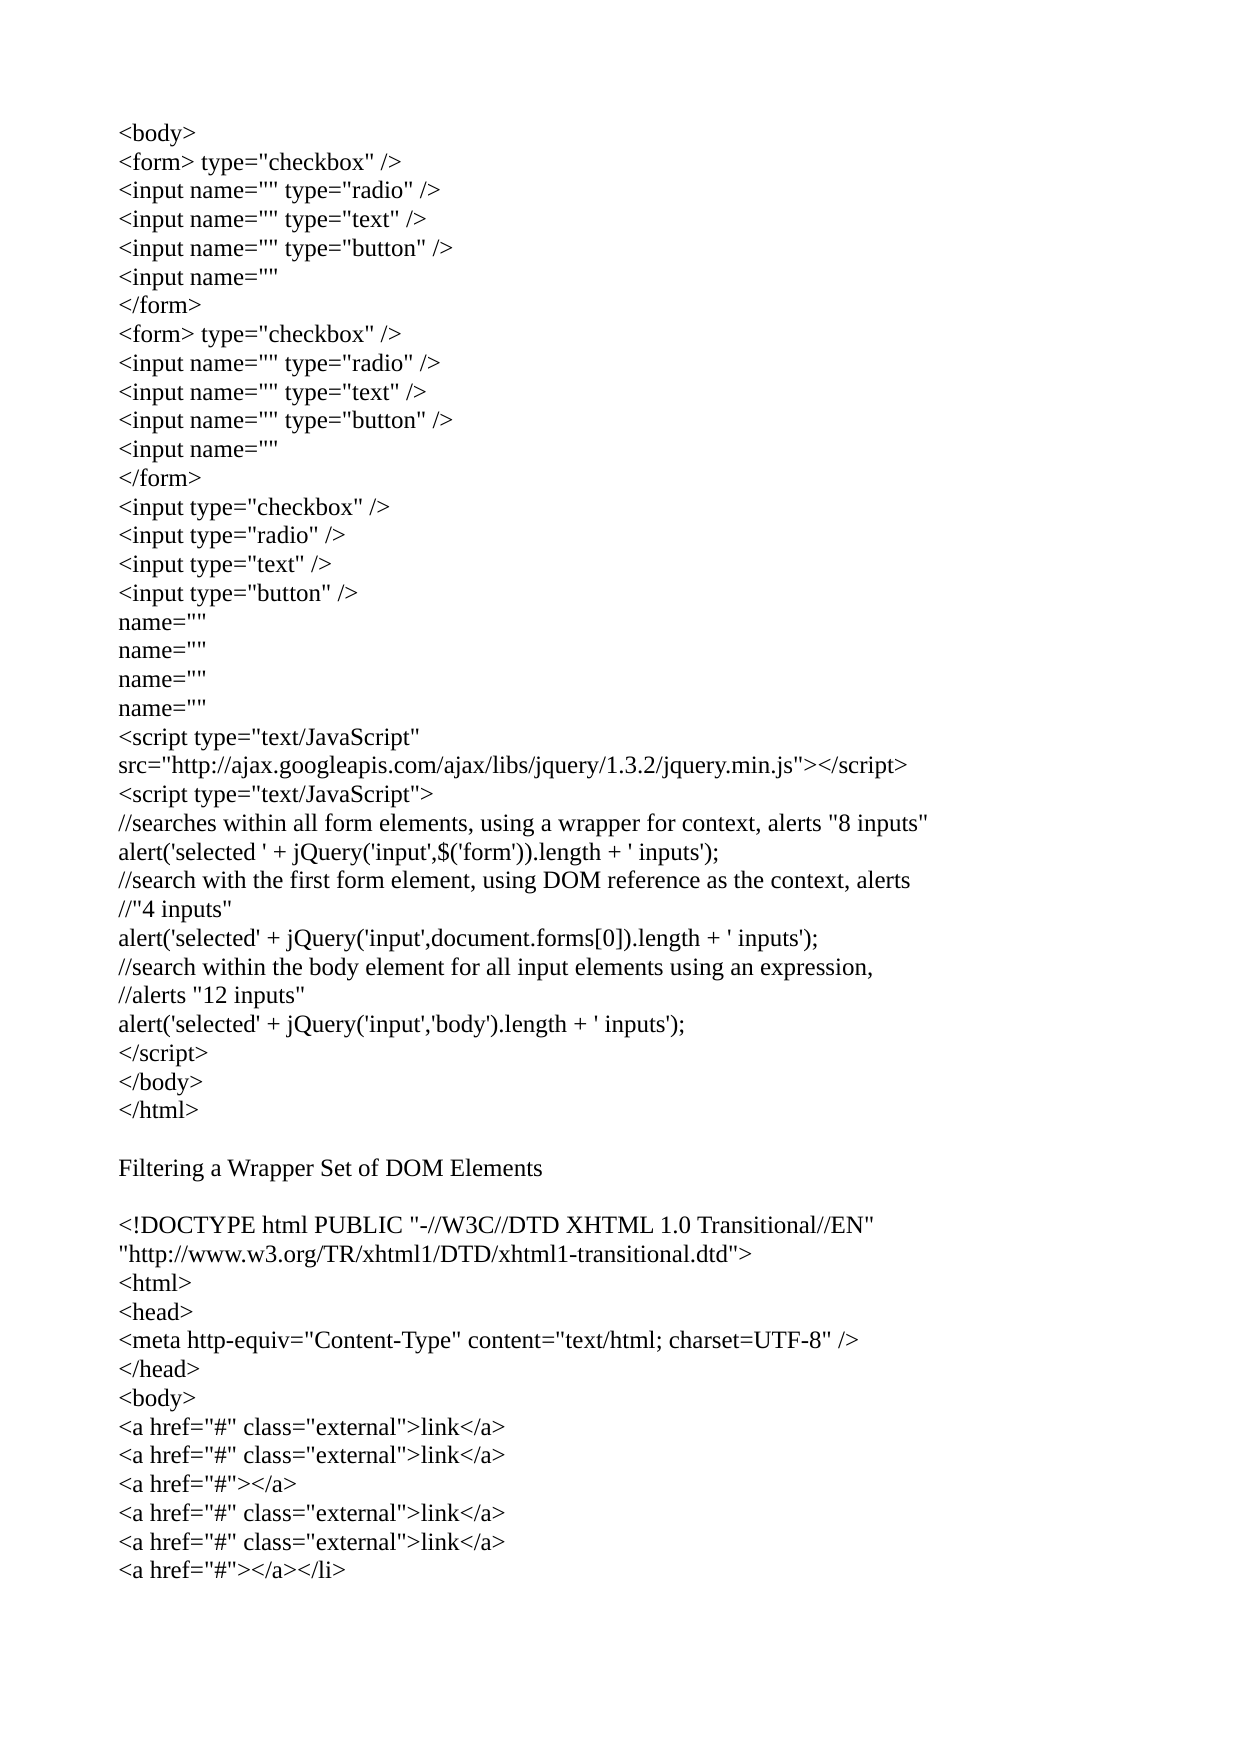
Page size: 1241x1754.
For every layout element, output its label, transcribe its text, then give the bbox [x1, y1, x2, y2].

text name="" [118, 664, 1122, 693]
text //alerts "12 inputs" [118, 981, 1122, 1009]
text <input type="checkbox" /> [118, 492, 1122, 521]
text <input name="" [118, 262, 1122, 291]
text //search with the first form element, using DOM reference as the context, alerts [118, 866, 1122, 894]
text <input name="" type="text" /> [118, 377, 1122, 406]
text <a href="#" class="external">link</a> [118, 1498, 1122, 1527]
text <body> [118, 118, 1122, 147]
text <input type="radio" /> [118, 521, 1122, 549]
text <input name="" type="radio" /> [118, 176, 1122, 204]
text <input name="" type="text" /> [118, 204, 1122, 233]
text <input name="" type="button" /> [118, 406, 1122, 434]
text </body> [118, 1067, 1122, 1096]
text <body> [118, 1383, 1122, 1412]
text <a href="#" class="external">link</a> [118, 1441, 1122, 1469]
text <meta http-equiv="Content-Type" content="text/html; charset=UTF-8" /> [118, 1326, 1122, 1354]
text <input type="button" /> [118, 578, 1122, 607]
text //"4 inputs" [118, 894, 1122, 923]
text <input name="" type="button" /> [118, 233, 1122, 262]
text alert('selected' + jQuery('input',document.forms[0]).length + ' inputs'); [118, 923, 1122, 952]
text <a href="#"></a></li> [118, 1556, 1122, 1584]
text <input name="" [118, 434, 1122, 463]
text <a href="#" class="external">link</a> [118, 1412, 1122, 1441]
text //search within the body element for all input elements using an expression, [118, 952, 1122, 981]
text <form> type="checkbox" /> [118, 147, 1122, 176]
text name="" [118, 607, 1122, 636]
text src="http://ajax.googleapis.com/ajax/libs/jquery/1.3.2/jquery.min.js"></script> [118, 751, 1122, 779]
text <script type="text/JavaScript"> [118, 779, 1122, 808]
text //searches within all form elements, using a wrapper for context, alerts "8 inputs" [118, 808, 1122, 837]
text alert('selected' + jQuery('input','body').length + ' inputs'); [118, 1009, 1122, 1038]
text <script type="text/JavaScript" [118, 722, 1122, 751]
text <html> [118, 1268, 1122, 1297]
text "http://www.w3.org/TR/xhtml1/DTD/xhtml1-transitional.dtd"> [118, 1239, 1122, 1268]
text <!DOCTYPE html PUBLIC "-//W3C//DTD XHTML 1.0 Transitional//EN" [118, 1211, 1122, 1239]
text name="" [118, 693, 1122, 722]
text <input type="text" /> [118, 549, 1122, 578]
text <a href="#"></a> [118, 1469, 1122, 1498]
text <form> type="checkbox" /> [118, 319, 1122, 348]
text Filtering a Wrapper Set of DOM Elements [118, 1153, 1122, 1182]
text alert('selected ' + jQuery('input',$('form')).length + ' inputs'); [118, 837, 1122, 866]
text <input name="" type="radio" /> [118, 348, 1122, 377]
text <head> [118, 1297, 1122, 1326]
text <a href="#" class="external">link</a> [118, 1527, 1122, 1556]
text </html> [118, 1096, 1122, 1124]
text </script> [118, 1038, 1122, 1067]
text </form> [118, 463, 1122, 492]
text </form> [118, 291, 1122, 319]
text </head> [118, 1354, 1122, 1383]
text name="" [118, 636, 1122, 664]
